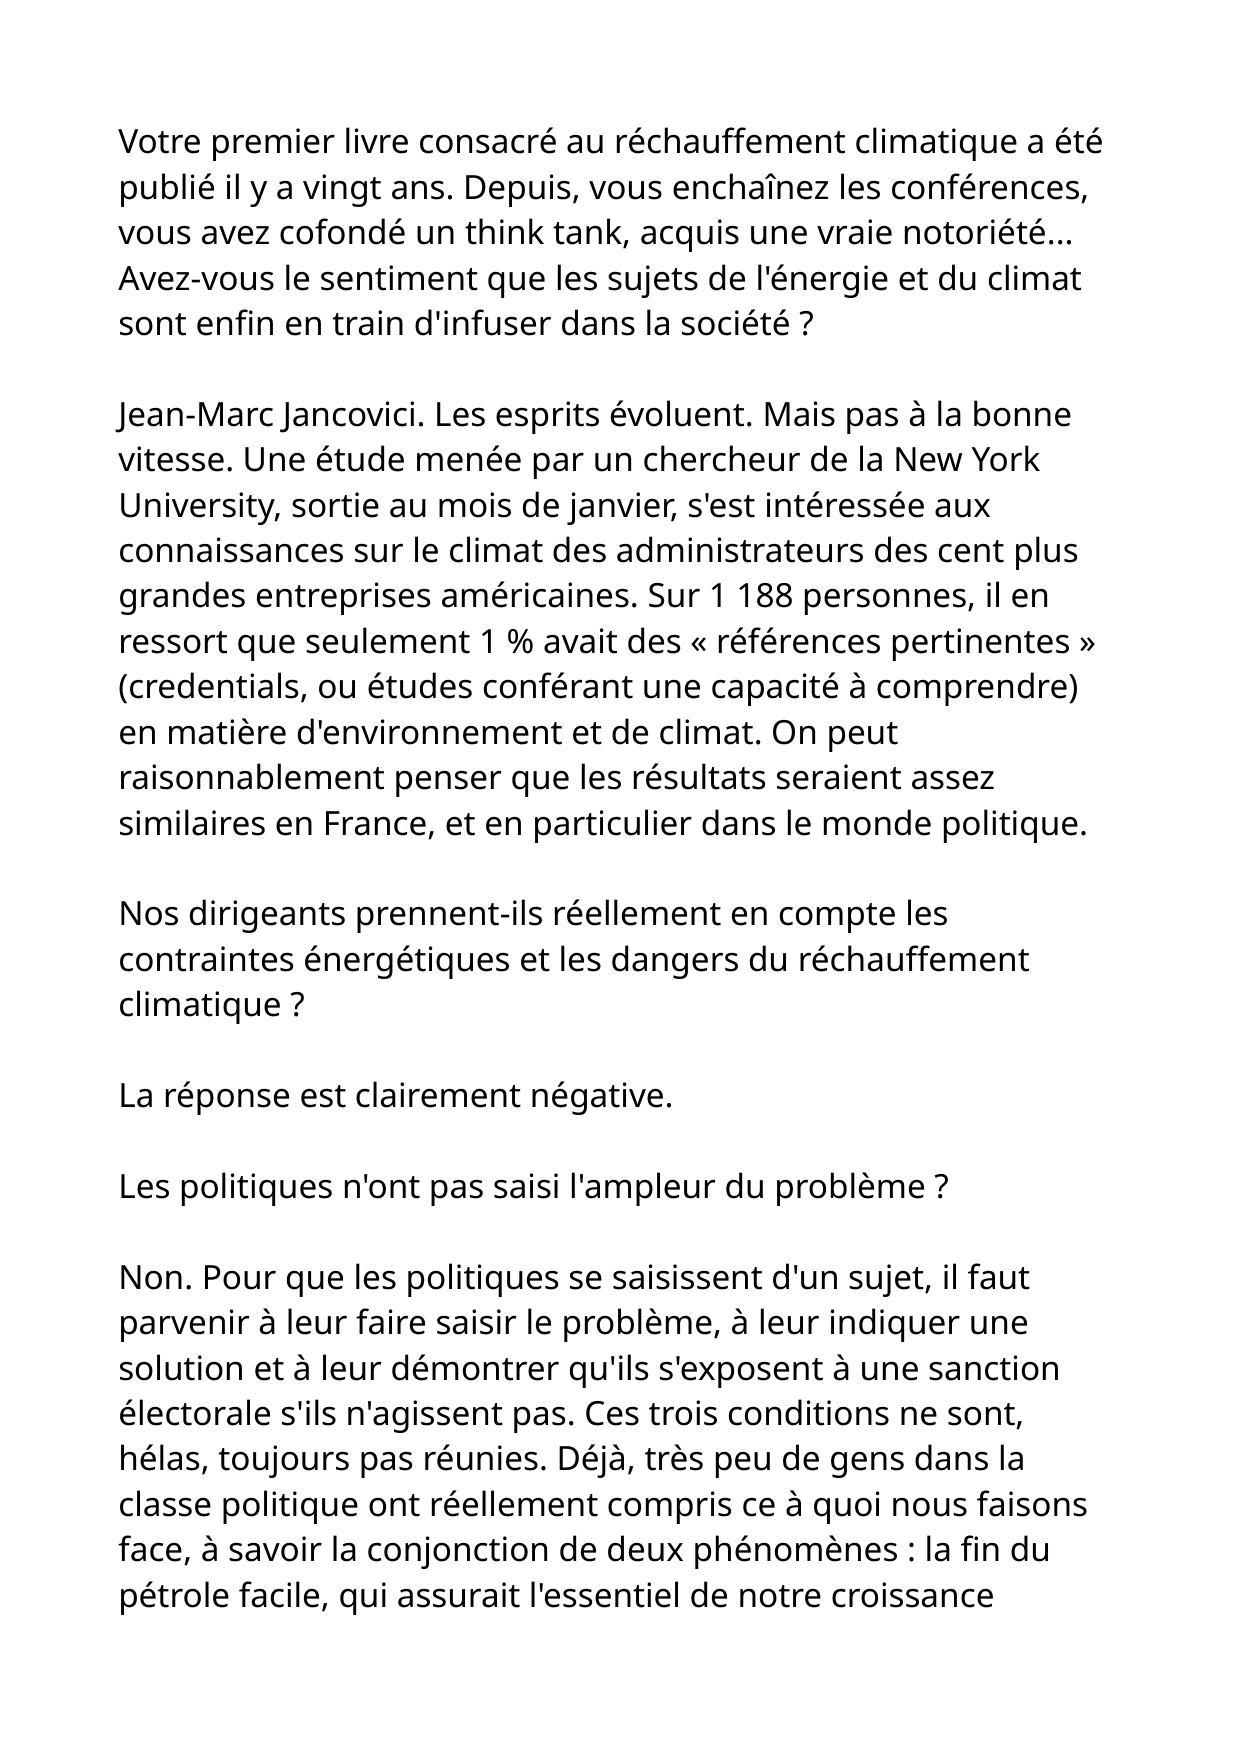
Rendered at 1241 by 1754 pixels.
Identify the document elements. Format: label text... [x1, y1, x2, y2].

text Non. Pour que les politiques se saisissent d'un sujet, il faut parvenir à leur faire saisir le problème, à leur indiquer une solution et à leur démontrer qu'ils s'exposent à une sanction électorale s'ils n'agissent pas. Ces trois conditions ne sont, hélas, toujours pas réunies. Déjà, très peu de gens dans la classe politique ont réellement compris ce à quoi nous faisons face, à savoir la conjonction de deux phénomènes : la fin du pétrole facile, qui assurait l'essentiel de notre croissance [118, 1253, 1122, 1617]
text La réponse est clairement négative. [118, 1072, 1122, 1117]
text Votre premier livre consacré au réchauffement climatique a été publié il y a vingt ans. Depuis, vous enchaînez les conférences, vous avez cofondé un think tank, acquis une vraie notoriété... Avez-vous le sentiment que les sujets de l'énergie et du climat sont enfin en train d'infuser dans la société ? [118, 118, 1122, 345]
text Nos dirigeants prennent-ils réellement en compte les contraintes énergétiques et les dangers du réchauffement climatique ? [118, 890, 1122, 1026]
text Les politiques n'ont pas saisi l'ampleur du problème ? [118, 1163, 1122, 1208]
text Jean-Marc Jancovici. Les esprits évoluent. Mais pas à la bonne vitesse. Une étude menée par un chercheur de la New York University, sortie au mois de janvier, s'est intéressée aux connaissances sur le climat des administrateurs des cent plus grandes entreprises américaines. Sur 1 188 personnes, il en ressort que seulement 1 % avait des « références pertinentes » (credentials, ou études conférant une capacité à comprendre) en matière d'environnement et de climat. On peut raisonnablement penser que les résultats seraient assez similaires en France, et en particulier dans le monde politique. [118, 391, 1122, 845]
